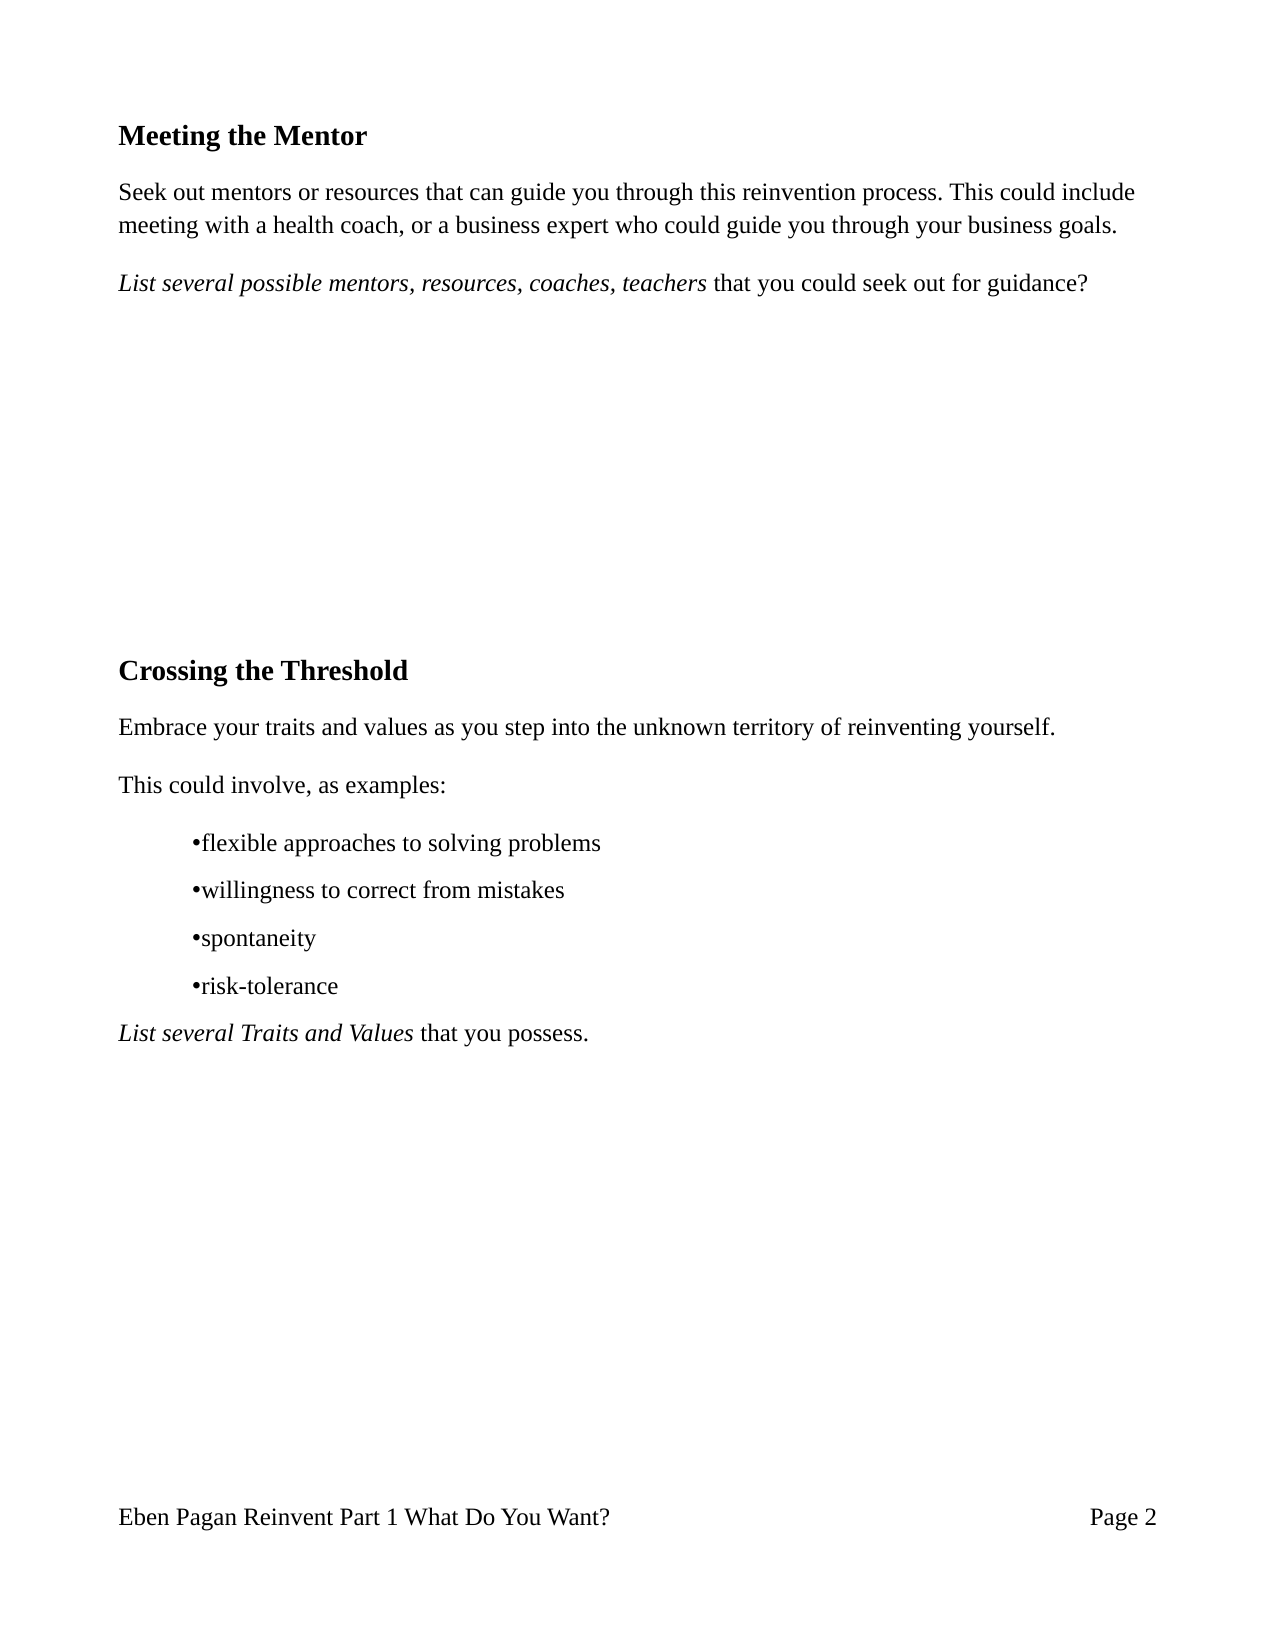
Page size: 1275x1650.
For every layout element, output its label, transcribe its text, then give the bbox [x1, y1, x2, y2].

list spontaneity [118, 923, 1157, 952]
list willingness to correct from mistakes [118, 876, 1157, 904]
text List several possible mentors, resources, coaches, teachers that you could seek out for guidance? [118, 268, 1157, 296]
subtitle Crossing the Threshold [118, 653, 1157, 687]
text List several Traits and Values that you possess. [118, 1018, 1157, 1047]
list flexible approaches to solving problems [118, 828, 1157, 857]
list risk-tolerance [118, 971, 1157, 999]
text Embrace your traits and values as you step into the unknown territory of reinventing yourself. [118, 712, 1157, 741]
text This could involve, as examples: [118, 770, 1157, 799]
subtitle Meeting the Mentor [118, 118, 1157, 152]
text Seek out mentors or resources that can guide you through this reinvention process. This could include meeting with a health coach, or a business expert who could guide you through your business goals. [118, 177, 1157, 238]
